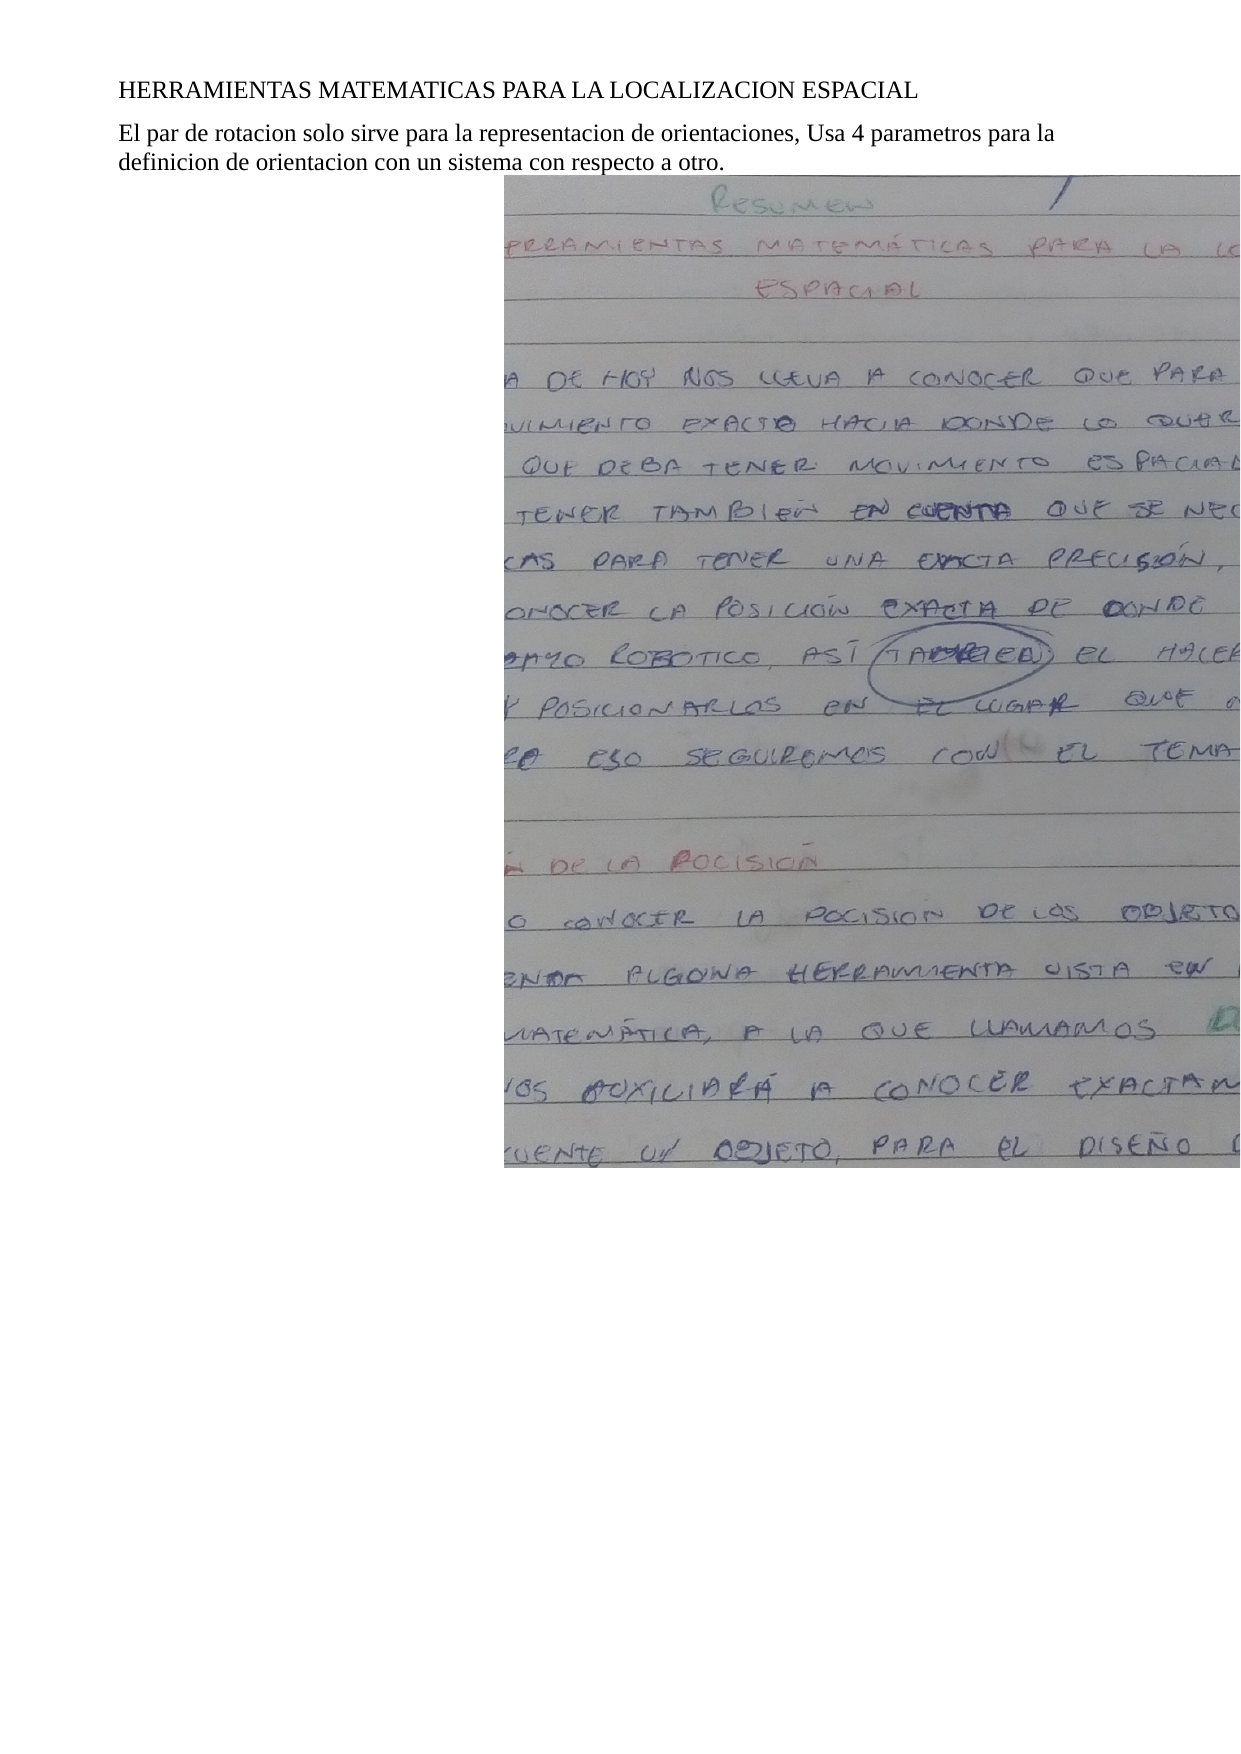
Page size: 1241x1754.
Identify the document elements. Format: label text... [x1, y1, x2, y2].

text El par de rotacion solo sirve para la representacion de orientaciones, Usa 4 parametros para la definicion de orientacion con un sistema con respecto a otro. [118, 118, 1122, 1167]
